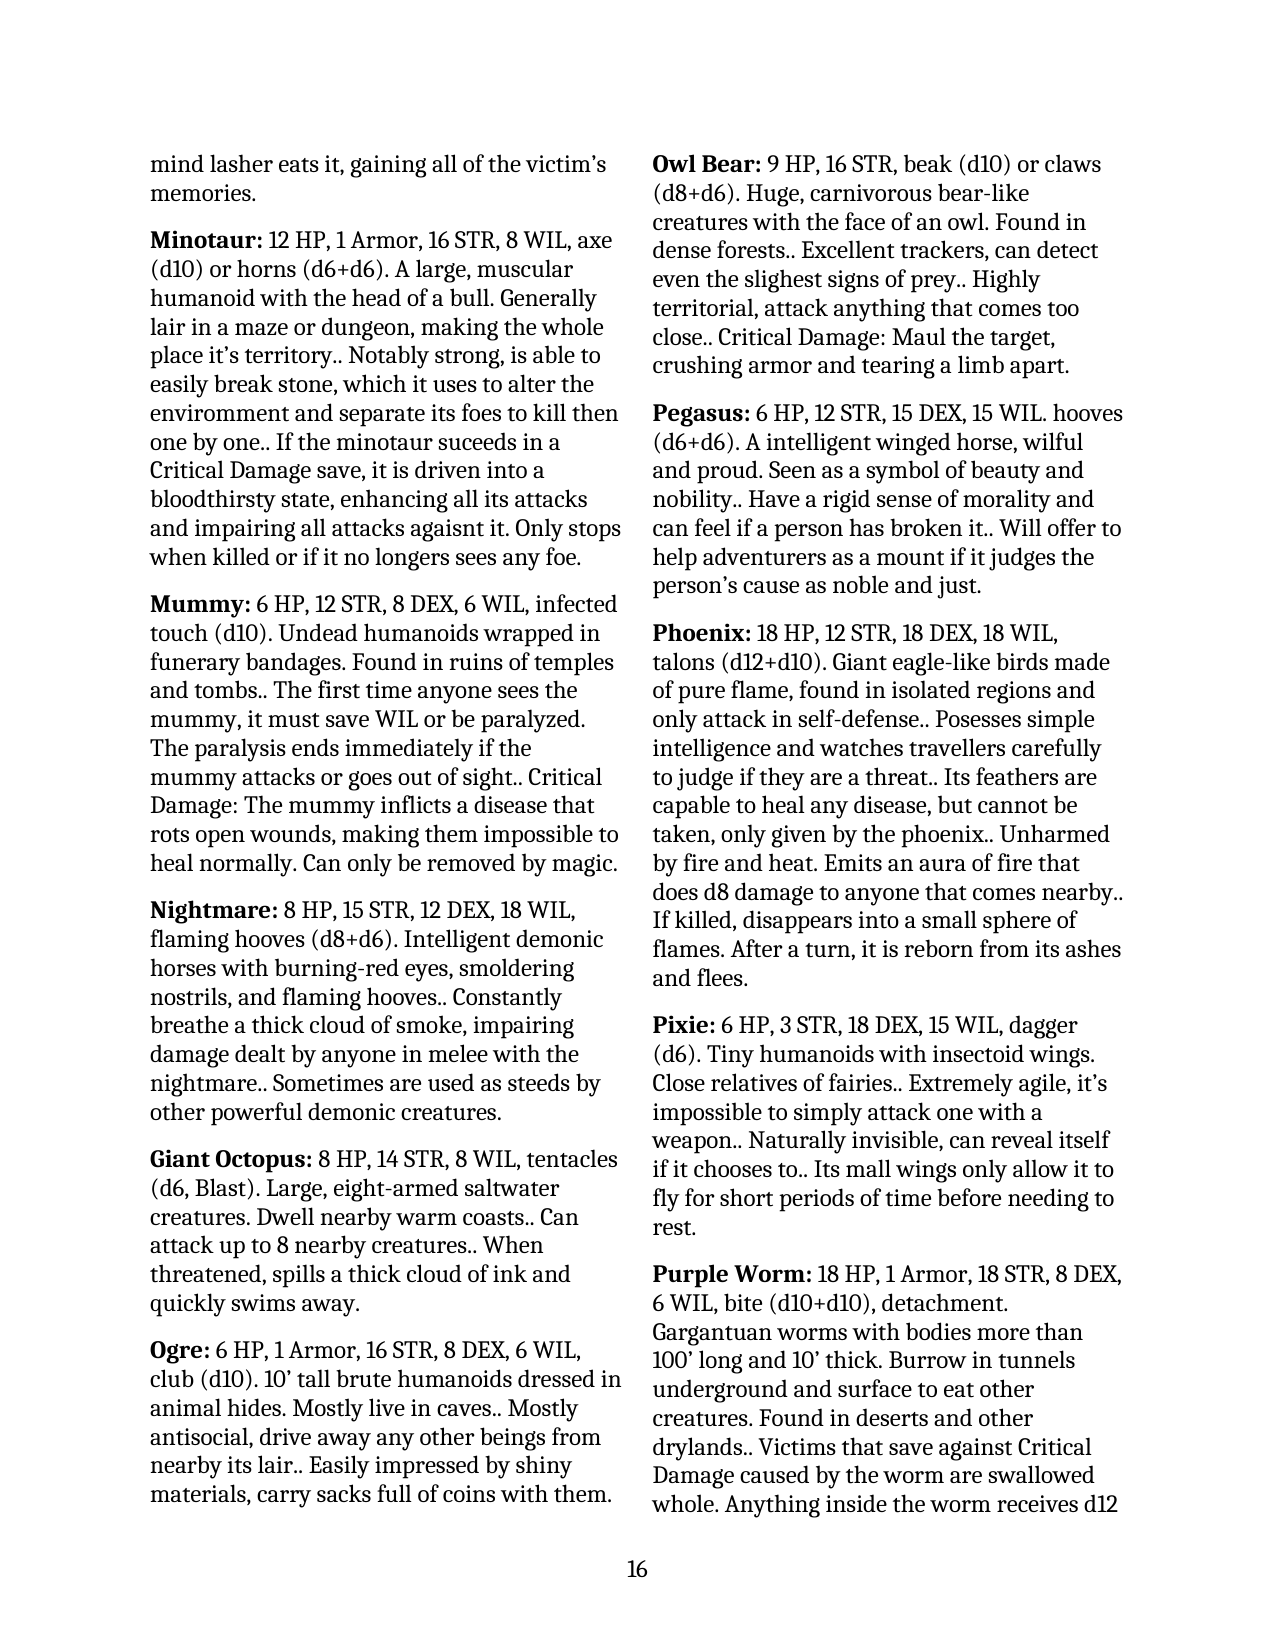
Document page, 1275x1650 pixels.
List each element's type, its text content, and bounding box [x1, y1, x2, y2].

text mind lasher eats it, gaining all of the victim’s memories. [150, 150, 622, 207]
text Mummy: 6 HP, 12 STR, 8 DEX, 6 WIL, infected touch (d10). Undead humanoids wrapped in funerary bandages. Found in ruins of temples and tombs.. The first time anyone sees the mummy, it must save WIL or be paralyzed. The paralysis ends immediately if the mummy attacks or goes out of sight.. Critical Damage: The mummy inflicts a disease that rots open wounds, making them impossible to heal normally. Can only be removed by magic. [150, 590, 622, 877]
text Ogre: 6 HP, 1 Armor, 16 STR, 8 DEX, 6 WIL, club (d10). 10’ tall brute humanoids dressed in animal hides. Mostly live in caves.. Mostly antisocial, drive away any other beings from nearby its lair.. Easily impressed by shiny materials, carry sacks full of coins with them. [150, 1336, 622, 1509]
text Phoenix: 18 HP, 12 STR, 18 DEX, 18 WIL, talons (d12+d10). Giant eagle-like birds made of pure flame, found in isolated regions and only attack in self-defense.. Posesses simple intelligence and watches travellers carefully to judge if they are a threat.. Its feathers are capable to heal any disease, but cannot be taken, only given by the phoenix.. Unharmed by fire and heat. Emits an aura of fire that does d8 damage to anyone that comes nearby.. If killed, disappears into a small sphere of flames. After a turn, it is reborn from its ashes and flees. [652, 619, 1125, 992]
text Pixie: 6 HP, 3 STR, 18 DEX, 15 WIL, dagger (d6). Tiny humanoids with insectoid wings. Close relatives of fairies.. Extremely agile, it’s impossible to simply attack one with a weapon.. Naturally invisible, can reveal itself if it chooses to.. Its mall wings only allow it to fly for short periods of time before needing to rest. [652, 1011, 1125, 1241]
text Nightmare: 8 HP, 15 STR, 12 DEX, 18 WIL, flaming hooves (d8+d6). Intelligent demonic horses with burning-red eyes, smoldering nostrils, and flaming hooves.. Constantly breathe a thick cloud of smoke, impairing damage dealt by anyone in melee with the nightmare.. Sometimes are used as steeds by other powerful demonic creatures. [150, 896, 622, 1126]
text Giant Octopus: 8 HP, 14 STR, 8 WIL, tentacles (d6, Blast). Large, eight-armed saltwater creatures. Dwell nearby warm coasts.. Can attack up to 8 nearby creatures.. When threatened, spills a thick cloud of ink and quickly swims away. [150, 1145, 622, 1317]
text Pegasus: 6 HP, 12 STR, 15 DEX, 15 WIL. hooves (d6+d6). A intelligent winged horse, wilful and proud. Seen as a symbol of beauty and nobility.. Have a rigid sense of morality and can feel if a person has broken it.. Will offer to help adventurers as a mount if it judges the person’s cause as noble and just. [652, 399, 1125, 600]
text Owl Bear: 9 HP, 16 STR, beak (d10) or claws (d8+d6). Huge, carnivorous bear-like creatures with the face of an owl. Found in dense forests.. Excellent trackers, can detect even the slighest signs of prey.. Highly territorial, attack anything that comes too close.. Critical Damage: Maul the target, crushing armor and tearing a limb apart. [652, 150, 1125, 380]
text Minotaur: 12 HP, 1 Armor, 16 STR, 8 WIL, axe (d10) or horns (d6+d6). A large, muscular humanoid with the head of a bull. Generally lair in a maze or dungeon, making the whole place it’s territory.. Notably strong, is able to easily break stone, which it uses to alter the enviromment and separate its foes to kill then one by one.. If the minotaur suceeds in a Critical Damage save, it is driven into a bloodthirsty state, enhancing all its attacks and impairing all attacks agaisnt it. Only stops when killed or if it no longers sees any foe. [150, 226, 622, 571]
text Purple Worm: 18 HP, 1 Armor, 18 STR, 8 DEX, 6 WIL, bite (d10+d10), detachment. Gargantuan worms with bodies more than 100’ long and 10’ thick. Burrow in tunnels underground and surface to eat other creatures. Found in deserts and other drylands.. Victims that save against Critical Damage caused by the worm are swallowed whole. Anything inside the worm receives d12 [652, 1260, 1125, 1519]
